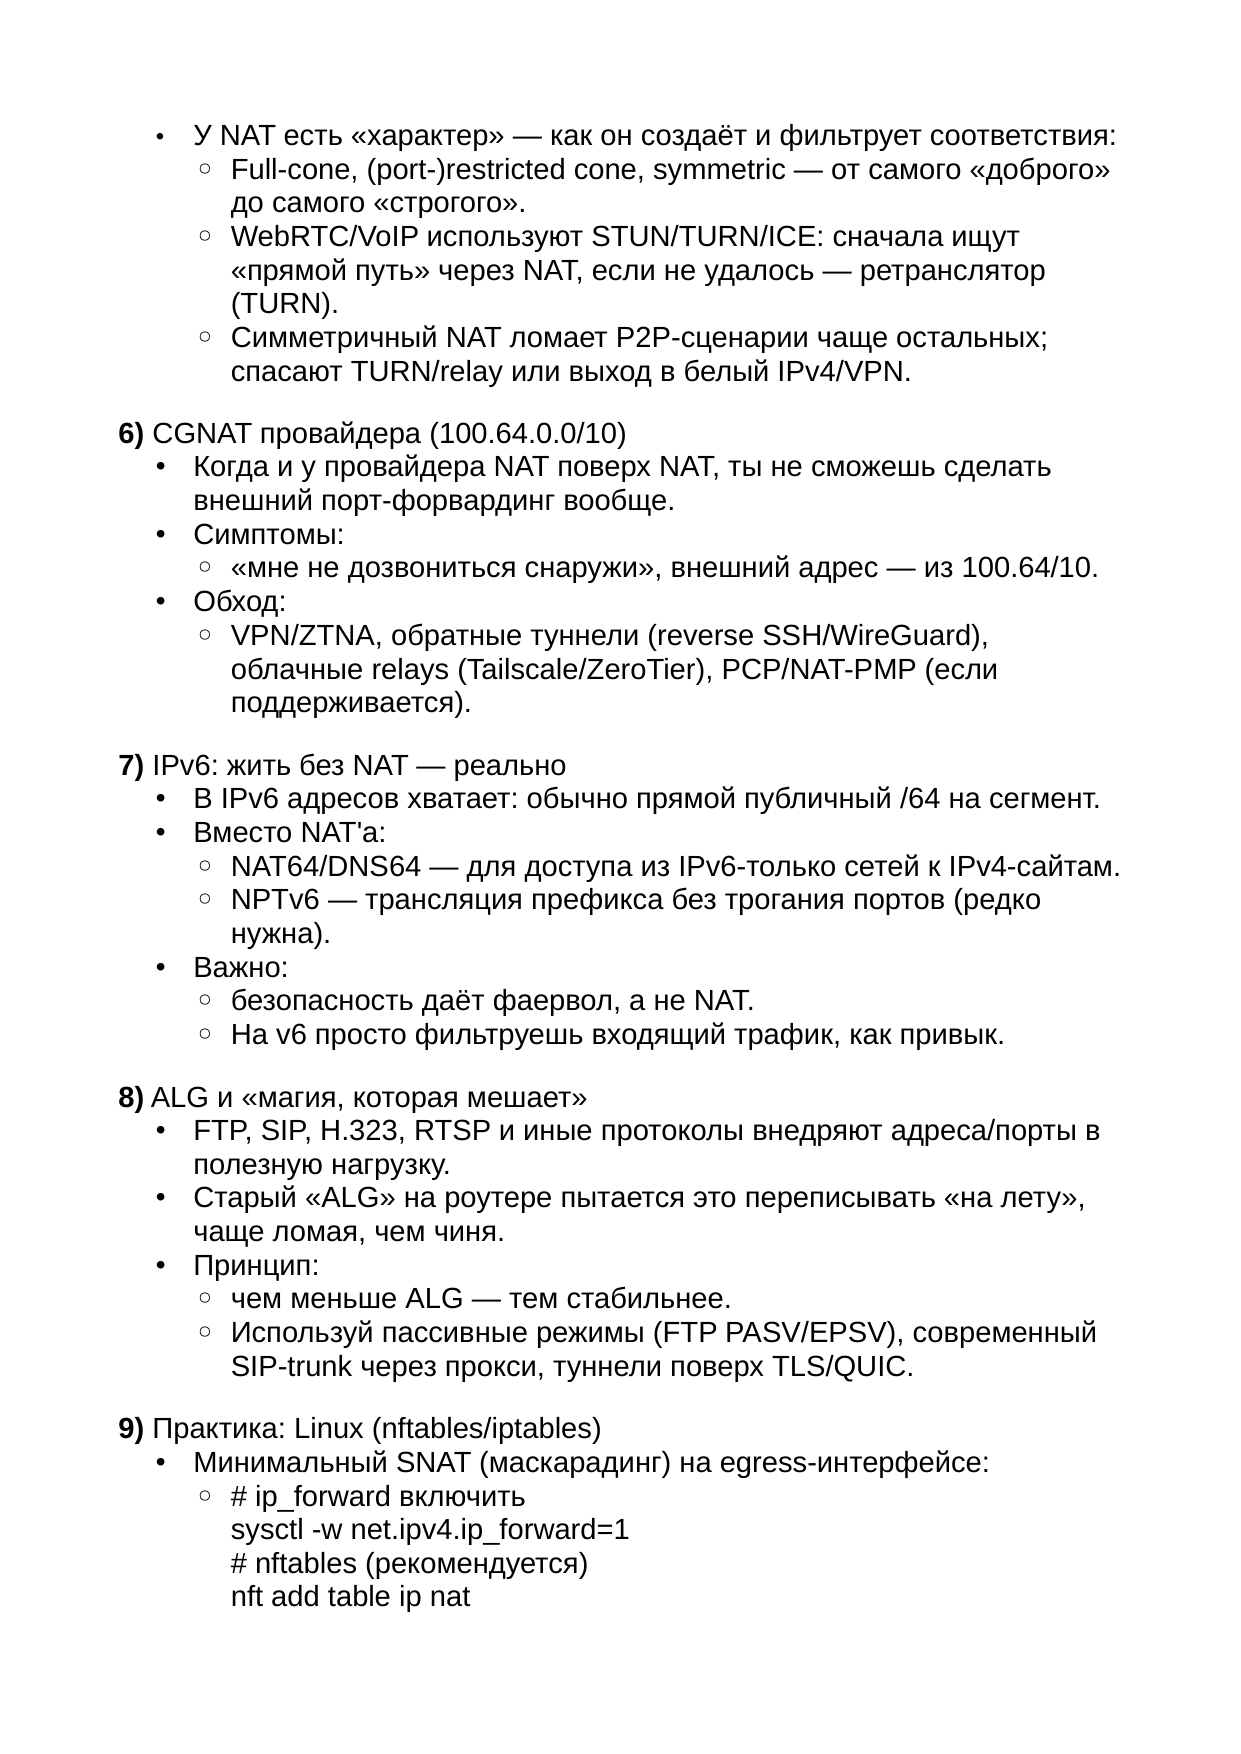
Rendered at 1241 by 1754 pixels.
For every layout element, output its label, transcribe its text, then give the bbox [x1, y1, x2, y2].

list Минимальный SNAT (маскарадинг) на egress-интерфейсе: [156, 1445, 1122, 1478]
list Вместо NAT'а: [156, 815, 1122, 848]
list sysctl -w net.ipv4.ip_forward=1 [193, 1512, 1122, 1546]
list На v6 просто фильтруешь входящий трафик, как привык. [193, 1017, 1122, 1051]
text 8) ALG и «магия, которая мешает» [118, 1079, 1122, 1113]
list Важно: [156, 949, 1122, 983]
list WebRTC/VoIP используют STUN/TURN/ICE: сначала ищут «прямой путь» через NAT, если не удалось — ретранслятор (TURN). [193, 219, 1122, 320]
list Используй пассивные режимы (FTP PASV/EPSV), современный SIP-trunk через прокси, туннели поверх TLS/QUIC. [193, 1315, 1122, 1382]
list NAT64/DNS64 — для доступа из IPv6-только сетей к IPv4-сайтам. [193, 848, 1122, 882]
list Симметричный NAT ломает P2P-сценарии чаще остальных; спасают TURN/relay или выход в белый IPv4/VPN. [193, 320, 1122, 387]
list NPTv6 — трансляция префикса без трогания портов (редко нужна). [193, 882, 1122, 949]
list VPN/ZTNA, обратные туннели (reverse SSH/WireGuard), облачные relays (Tailscale/ZeroTier), PCP/NAT-PMP (если поддерживается). [193, 618, 1122, 719]
list безопасность даёт фаервол, а не NAT. [193, 983, 1122, 1017]
list Когда и у провайдера NAT поверх NAT, ты не сможешь сделать внешний порт-форвардинг вообще. [156, 449, 1122, 517]
list # nftables (рекомендуется) [193, 1546, 1122, 1579]
list Full-cone, (port-)restricted cone, symmetric — от самого «доброго» до самого «строгого». [193, 152, 1122, 219]
text 9) Практика: Linux (nftables/iptables) [118, 1411, 1122, 1445]
list nft add table ip nat [193, 1579, 1122, 1613]
list У NAT есть «характер» — как он создаёт и фильтрует соответствия: [156, 118, 1122, 152]
list В IPv6 адресов хватает: обычно прямой публичный /64 на сегмент. [156, 781, 1122, 815]
list Обход: [156, 584, 1122, 618]
list чем меньше ALG — тем стабильнее. [193, 1281, 1122, 1315]
list Принцип: [156, 1248, 1122, 1281]
list Симптомы: [156, 517, 1122, 550]
text 7) IPv6: жить без NAT — реально [118, 747, 1122, 781]
text 6) CGNAT провайдера (100.64.0.0/10) [118, 416, 1122, 449]
list # ip_forward включить [193, 1478, 1122, 1512]
list FTP, SIP, H.323, RTSP и иные протоколы внедряют адреса/порты в полезную нагрузку. [156, 1113, 1122, 1180]
list Старый «ALG» на роутере пытается это переписывать «на лету», чаще ломая, чем чиня. [156, 1180, 1122, 1248]
list «мне не дозвониться снаружи», внешний адрес ― из 100.64/10. [193, 550, 1122, 584]
